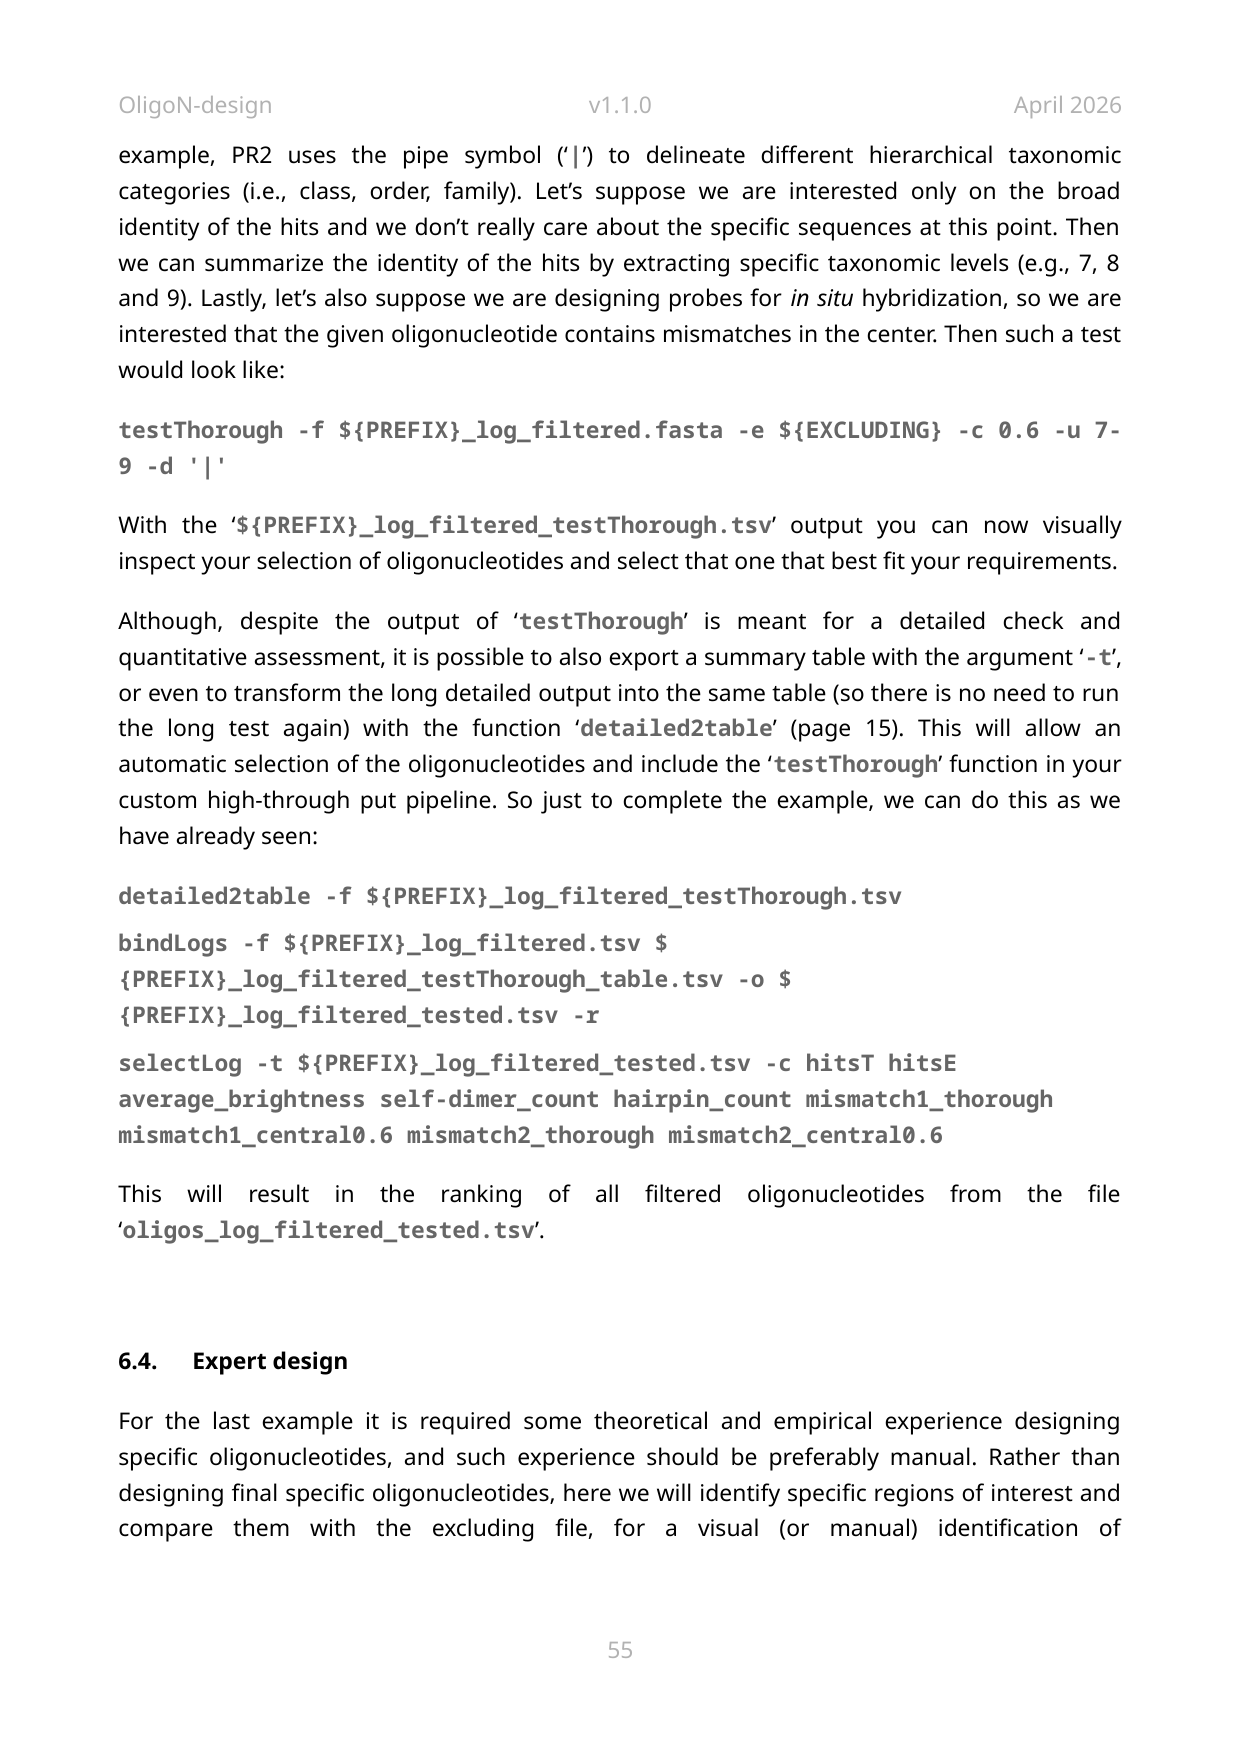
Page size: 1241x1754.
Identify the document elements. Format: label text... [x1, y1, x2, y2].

text Once we have a reasonably small selection of oligonucleotides in fasta format, we can start the through search with the function ‘testThorough’ (page 40). This is probably the slowest function of the whole tool set, so unless you are running the pipeline in a cluster and you don’t want to spend several hours running it, it is better to select a reasonably small number of oligonucleotides. For example, testing around 20 oligonucleotides (of lengths ~15 to ~25 bases) against the PR2 reference database may take from ~1 to 7 hours. In addition, this function will export a detailed log file, with all possible hairpins, self-dimers, and the identity of the hits allowing mismatches, among others. Continuing with the example of PR2, most of the reference databases contain a given structure to simplify extracting information. In this example, PR2 uses the pipe symbol (‘|’) to delineate different hierarchical taxonomic categories (i.e., class, order, family). Let’s suppose we are interested only on the broad identity of the hits and we don’t really care about the specific sequences at this point. Then we can summarize the identity of the hits by extracting specific taxonomic levels (e.g., 7, 8 and 9). Lastly, let’s also suppose we are designing probes for in situ hybridization, so we are interested that the given oligonucleotide contains mismatches in the center. Then such a test would look like: [118, 139, 1122, 386]
text With the ‘${PREFIX}_log_filtered_testThorough.tsv’ output you can now visually inspect your selection of oligonucleotides and select that one that best fit your requirements. [118, 509, 1122, 576]
text detailed2table -f ${PREFIX}_log_filtered_testThorough.tsv [118, 880, 1122, 911]
text bindLogs -f ${PREFIX}_log_filtered.tsv ${PREFIX}_log_filtered_testThorough_table.tsv -o ${PREFIX}_log_filtered_tested.tsv -r [118, 927, 1122, 1031]
text selectLog -t ${PREFIX}_log_filtered_tested.tsv -c hitsT hitsE average_brightness self-dimer_count hairpin_count mismatch1_thorough mismatch1_central0.6 mismatch2_thorough mismatch2_central0.6 [118, 1047, 1122, 1150]
text testThorough -f ${PREFIX}_log_filtered.fasta -e ${EXCLUDING} -c 0.6 -u 7-9 -d '|' [118, 414, 1122, 481]
text Although, despite the output of ‘testThorough’ is meant for a detailed check and quantitative assessment, it is possible to also export a summary table with the argument ‘-t’, or even to transform the long detailed output into the same table (so there is no need to run the long test again) with the function ‘detailed2table’ (page 15). This will allow an automatic selection of the oligonucleotides and include the ‘testThorough’ function in your custom high-through put pipeline. So just to complete the example, we can do this as we have already seen: [118, 604, 1122, 851]
text For the last example it is required some theoretical and empirical experience designing specific oligonucleotides, and such experience should be preferably manual. Rather than designing final specific oligonucleotides, here we will identify specific regions of interest and compare them with the excluding file, for a visual (or manual) identification of [118, 1404, 1122, 1544]
subtitle Expert design [118, 1345, 1122, 1376]
text This will result in the ranking of all filtered oligonucleotides from the file ‘oligos_log_filtered_tested.tsv’. [118, 1178, 1122, 1246]
